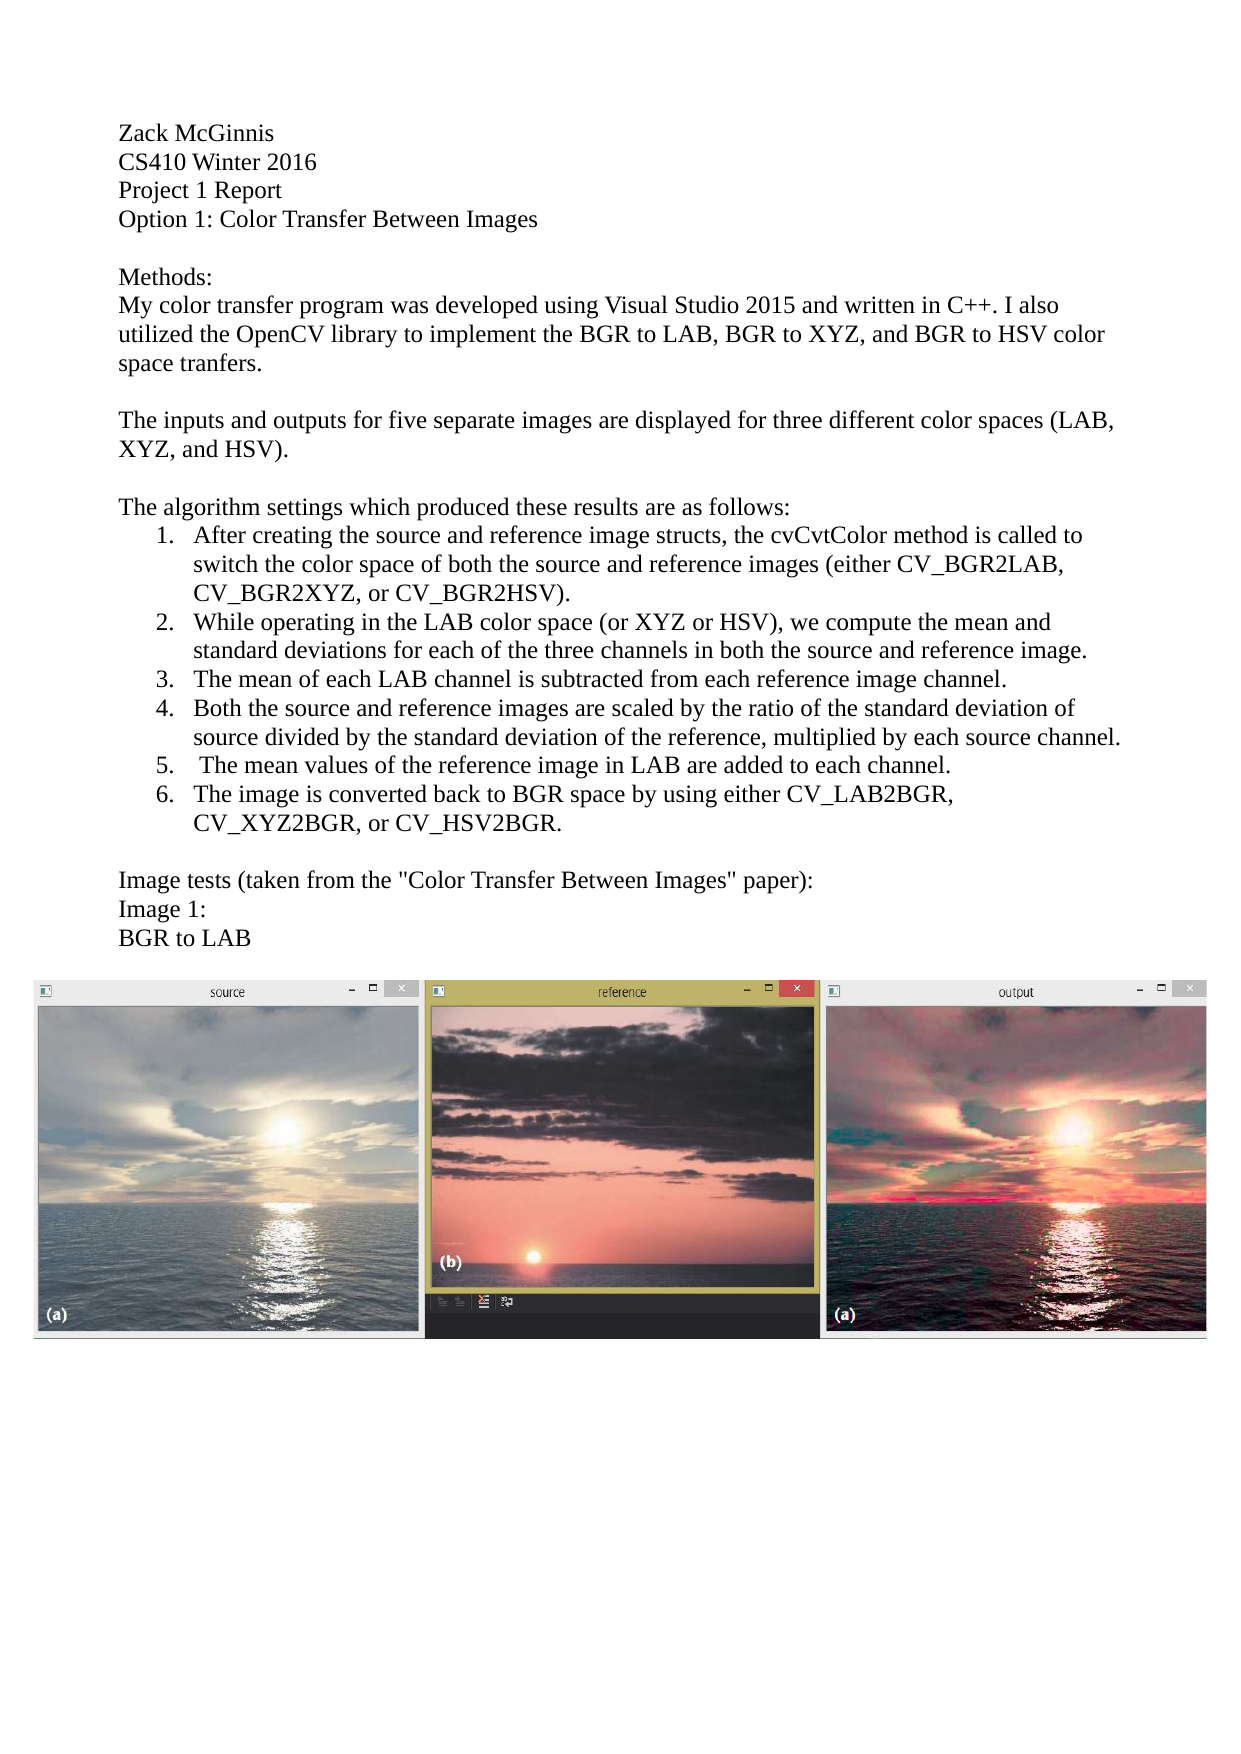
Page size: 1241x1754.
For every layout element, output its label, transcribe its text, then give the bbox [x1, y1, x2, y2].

text CS410 Winter 2016 [118, 147, 1122, 176]
list While operating in the LAB color space (or XYZ or HSV), we compute the mean and standard deviations for each of the three channels in both the source and reference image. [156, 607, 1122, 664]
text Project 1 Report [118, 176, 1122, 204]
text The algorithm settings which produced these results are as follows: [118, 492, 1122, 521]
list The mean values of the reference image in LAB are added to each channel. [156, 751, 1122, 779]
list After creating the source and reference image structs, the cvCvtColor method is called to switch the color space of both the source and reference images (either CV_BGR2LAB, CV_BGR2XYZ, or CV_BGR2HSV). [156, 521, 1122, 607]
text Methods: [118, 262, 1122, 291]
text Option 1: Color Transfer Between Images [118, 204, 1122, 233]
text Image tests (taken from the "Color Transfer Between Images" paper): [118, 866, 1122, 894]
list Both the source and reference images are scaled by the ratio of the standard deviation of source divided by the standard deviation of the reference, multiplied by each source channel. [156, 693, 1122, 751]
picture [33, 980, 1207, 1339]
text My color transfer program was developed using Visual Studio 2015 and written in C++. I also utilized the OpenCV library to implement the BGR to LAB, BGR to XYZ, and BGR to HSV color space tranfers. [118, 291, 1122, 377]
text Zack McGinnis [118, 118, 1122, 147]
text The inputs and outputs for five separate images are displayed for three different color spaces (LAB, XYZ, and HSV). [118, 406, 1122, 463]
text BGR to LAB [118, 923, 1122, 952]
text Image 1: [118, 894, 1122, 923]
list The mean of each LAB channel is subtracted from each reference image channel. [156, 664, 1122, 693]
list The image is converted back to BGR space by using either CV_LAB2BGR, CV_XYZ2BGR, or CV_HSV2BGR. [156, 779, 1122, 837]
